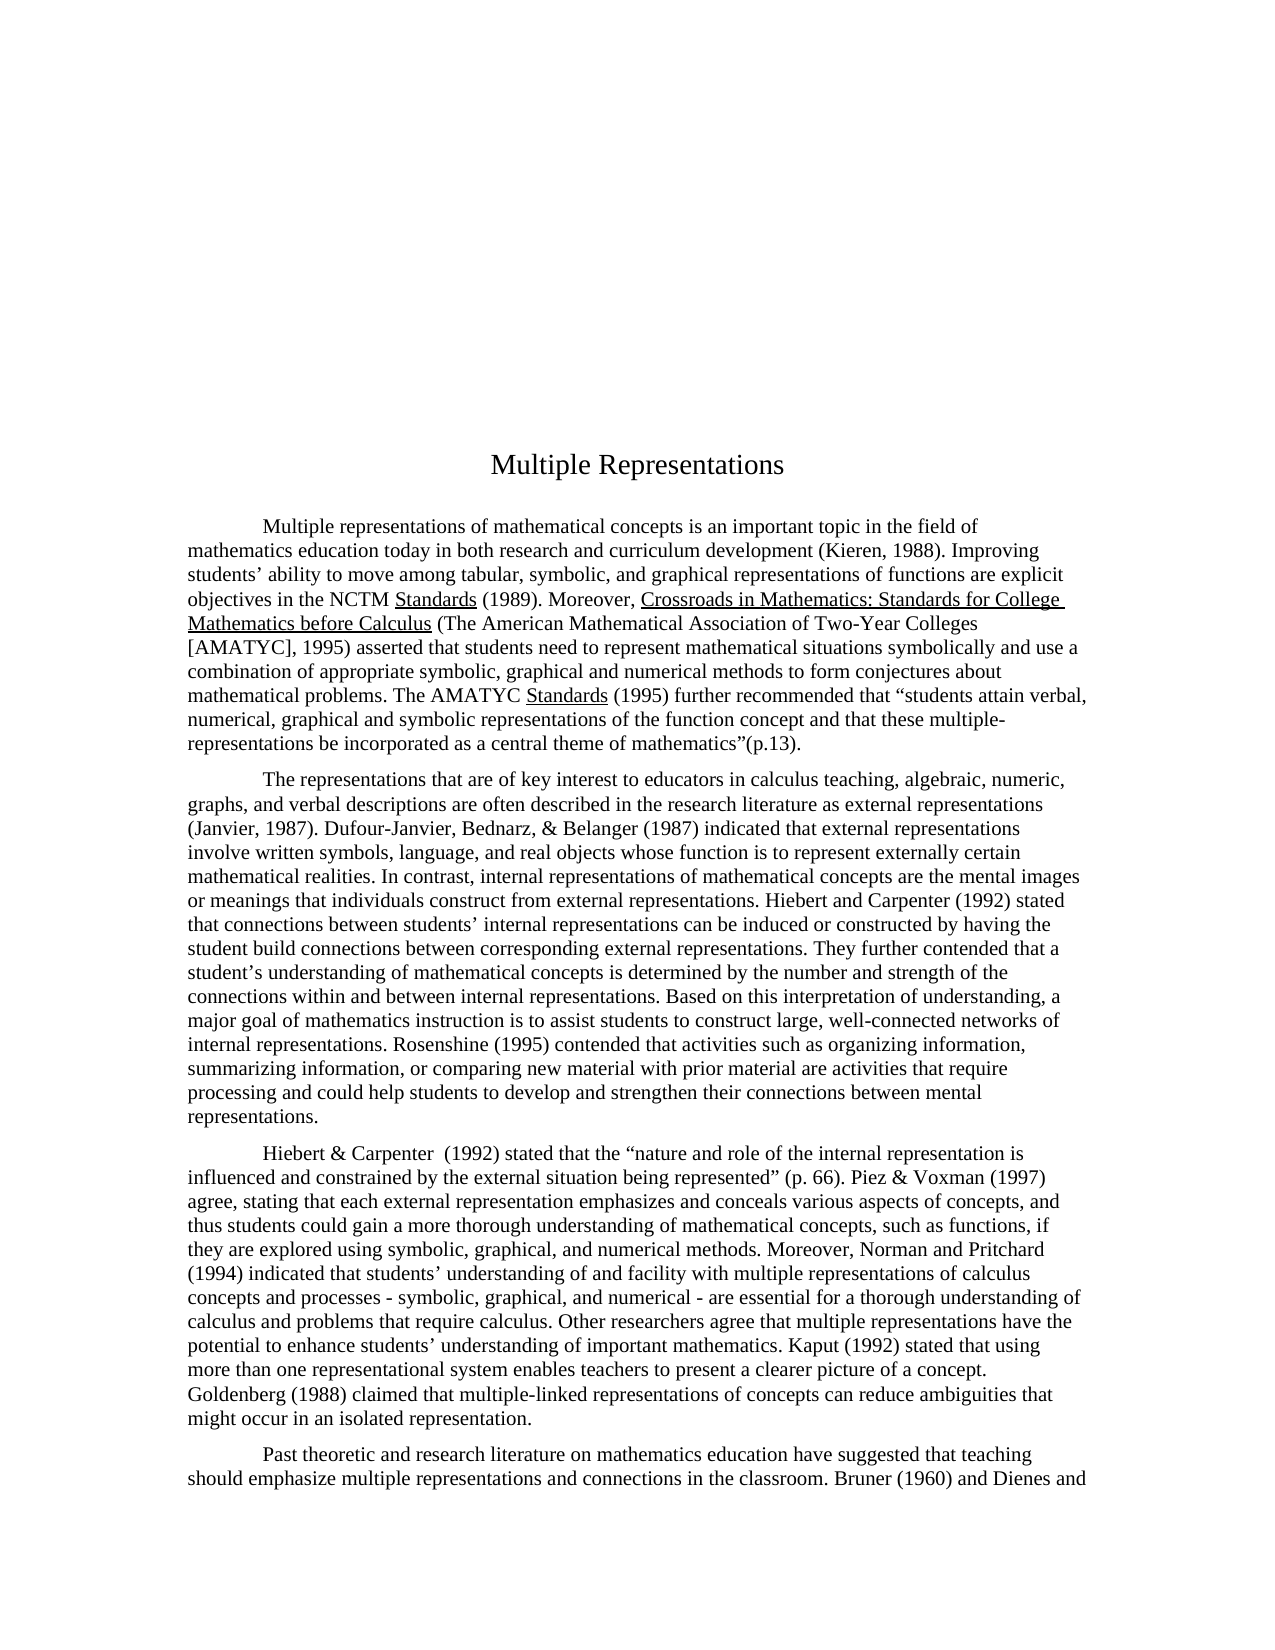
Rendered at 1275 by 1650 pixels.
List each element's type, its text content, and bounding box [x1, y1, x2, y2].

subtitle Multiple Representations [187, 447, 1087, 481]
text The representations that are of key interest to educators in calculus teaching, algebraic, numeric, graphs, and verbal descriptions are often described in the research literature as external representations (Janvier, 1987). Dufour-Janvier, Bednarz, & Belanger (1987) indicated that external representations involve written symbols, language, and real objects whose function is to represent externally certain mathematical realities. In contrast, internal representations of mathematical concepts are the mental images or meanings that individuals construct from external representations. Hiebert and Carpenter (1992) stated that connections between students’ internal representations can be induced or constructed by having the student build connections between corresponding external representations. They further contended that a student’s understanding of mathematical concepts is determined by the number and strength of the connections within and between internal representations. Based on this interpretation of understanding, a major goal of mathematics instruction is to assist students to construct large, well-connected networks of internal representations. Rosenshine (1995) contended that activities such as organizing information, summarizing information, or comparing new material with prior material are activities that require processing and could help students to develop and strengthen their connections between mental representations. [187, 767, 1087, 1128]
text Past theoretic and research literature on mathematics education have suggested that teaching should emphasize multiple representations and connections in the classroom. Bruner (1960) and Dienes and [187, 1442, 1087, 1490]
text Multiple representations of mathematical concepts is an important topic in the field of mathematics education today in both research and curriculum development (Kieren, 1988). Improving students’ ability to move among tabular, symbolic, and graphical representations of functions are explicit objectives in the NCTM Standards (1989). Moreover, Crossroads in Mathematics: Standards for College Mathematics before Calculus (The American Mathematical Association of Two-Year Colleges [AMATYC], 1995) asserted that students need to represent mathematical situations symbolically and use a combination of appropriate symbolic, graphical and numerical methods to form conjectures about mathematical problems. The AMATYC Standards (1995) further recommended that “students attain verbal, numerical, graphical and symbolic representations of the function concept and that these multiple-representations be incorporated as a central theme of mathematics”(p.13). [187, 514, 1087, 755]
text Hiebert & Carpenter (1992) stated that the “nature and role of the internal representation is influenced and constrained by the external situation being represented” (p. 66). Piez & Voxman (1997) agree, stating that each external representation emphasizes and conceals various aspects of concepts, and thus students could gain a more thorough understanding of mathematical concepts, such as functions, if they are explored using symbolic, graphical, and numerical methods. Moreover, Norman and Pritchard (1994) indicated that students’ understanding of and facility with multiple representations of calculus concepts and processes - symbolic, graphical, and numerical - are essential for a thorough understanding of calculus and problems that require calculus. Other researchers agree that multiple representations have the potential to enhance students’ understanding of important mathematics. Kaput (1992) stated that using more than one representational system enables teachers to present a clearer picture of a concept. Goldenberg (1988) claimed that multiple-linked representations of concepts can reduce ambiguities that might occur in an isolated representation. [187, 1141, 1087, 1429]
